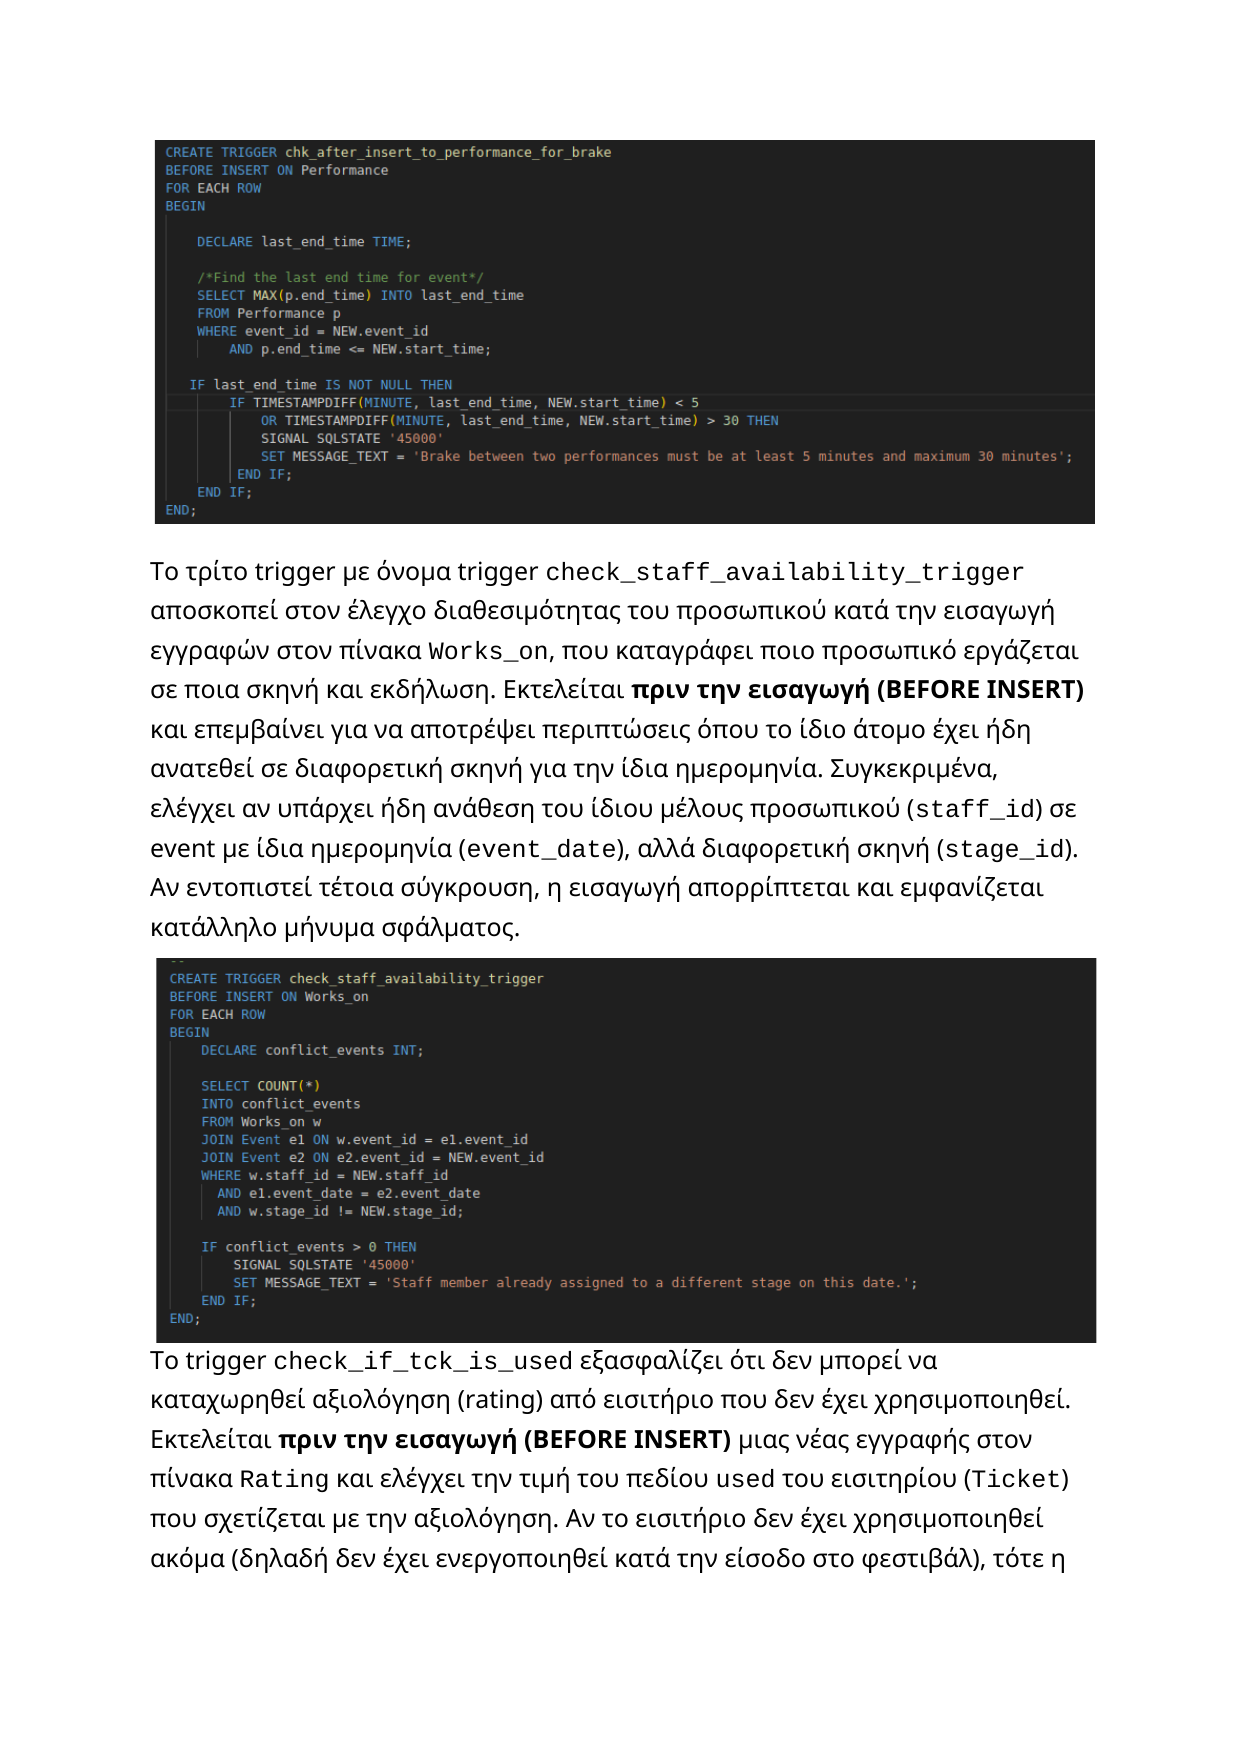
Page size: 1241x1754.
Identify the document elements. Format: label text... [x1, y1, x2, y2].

text Το trigger check_if_tck_is_used εξασφαλίζει ότι δεν μπορεί να καταχωρηθεί αξιολόγηση (rating) από εισιτήριο που δεν έχει χρησιμοποιηθεί. Εκτελείται πριν την εισαγωγή (BEFORE INSERT) μιας νέας εγγραφής στον πίνακα Rating και ελέγχει την τιμή του πεδίου used του εισιτηρίου (Ticket) που σχετίζεται με την αξιολόγηση. Αν το εισιτήριο δεν έχει χρησιμοποιηθεί ακόμα (δηλαδή δεν έχει ενεργοποιηθεί κατά την είσοδο στο φεστιβάλ), τότε η [150, 1218, 1090, 1574]
picture [156, 958, 1097, 1343]
picture [154, 140, 1095, 524]
text Το τρίτο trigger με όνομα trigger check_staff_availability_trigger αποσκοπεί στον έλεγχο διαθεσιμότητας του προσωπικού κατά την εισαγωγή εγγραφών στον πίνακα Works_on, που καταγράφει ποιο προσωπικό εργάζεται σε ποια σκηνή και εκδήλωση. Εκτελείται πριν την εισαγωγή (BEFORE INSERT) και επεμβαίνει για να αποτρέψει περιπτώσεις όπου το ίδιο άτομο έχει ήδη ανατεθεί σε διαφορετική σκηνή για την ίδια ημερομηνία. Συγκεκριμένα, ελέγχει αν υπάρχει ήδη ανάθεση του ίδιου μέλους προσωπικού (staff_id) σε event με ίδια ημερομηνία (event_date), αλλά διαφορετική σκηνή (stage_id). Αν εντοπιστεί τέτοια σύγκρουση, η εισαγωγή απορρίπτεται και εμφανίζεται κατάλληλο μήνυμα σφάλματος. [150, 553, 1090, 943]
